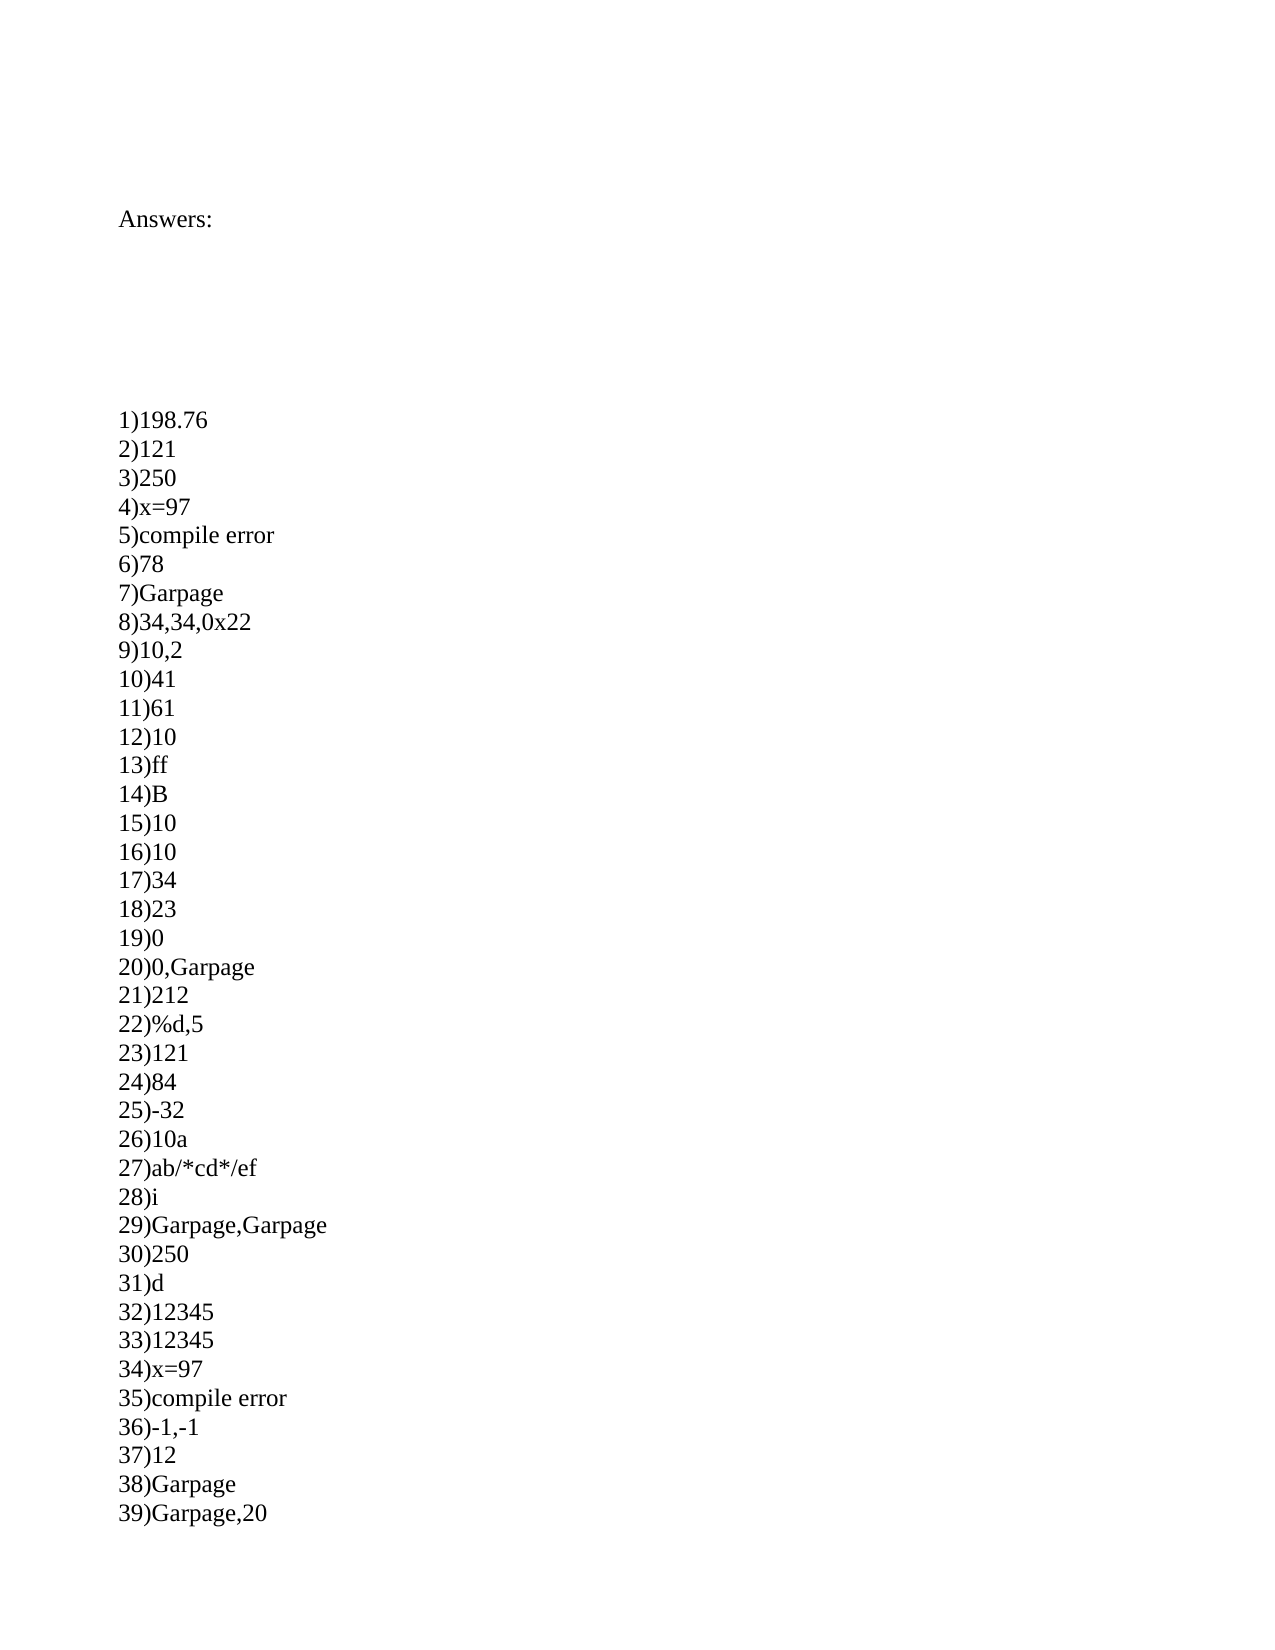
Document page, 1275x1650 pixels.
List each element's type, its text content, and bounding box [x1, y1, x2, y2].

text 13)ff [118, 751, 1157, 779]
text 34)x=97 [118, 1354, 1157, 1383]
text 27)ab/*cd*/ef [118, 1153, 1157, 1182]
text 15)10 [118, 808, 1157, 837]
text 5)compile error [118, 521, 1157, 549]
text 37)12 [118, 1441, 1157, 1469]
text 19)0 [118, 923, 1157, 952]
text 18)23 [118, 894, 1157, 923]
text 4)x=97 [118, 492, 1157, 521]
text 16)10 [118, 837, 1157, 866]
text 25)-32 [118, 1096, 1157, 1124]
text 39)Garpage,20 [118, 1498, 1157, 1527]
text 14)B [118, 779, 1157, 808]
text 35)compile error [118, 1383, 1157, 1412]
text 2)121 [118, 434, 1157, 463]
text 8)34,34,0x22 [118, 607, 1157, 636]
text 1)198.76 [118, 406, 1157, 434]
text 32)12345 [118, 1297, 1157, 1326]
text 20)0,Garpage [118, 952, 1157, 981]
text 21)212 [118, 981, 1157, 1009]
text 33)12345 [118, 1326, 1157, 1354]
text 38)Garpage [118, 1469, 1157, 1498]
text 10)41 [118, 664, 1157, 693]
text 23)121 [118, 1038, 1157, 1067]
text 11)61 [118, 693, 1157, 722]
text 12)10 [118, 722, 1157, 751]
text 28)i [118, 1182, 1157, 1211]
text 24)84 [118, 1067, 1157, 1096]
text 26)10a [118, 1124, 1157, 1153]
text 17)34 [118, 866, 1157, 894]
text 29)Garpage,Garpage [118, 1211, 1157, 1239]
text 31)d [118, 1268, 1157, 1297]
text 9)10,2 [118, 636, 1157, 664]
text 36)-1,-1 [118, 1412, 1157, 1441]
text 3)250 [118, 463, 1157, 492]
text 6)78 [118, 549, 1157, 578]
text 22)%d,5 [118, 1009, 1157, 1038]
text 30)250 [118, 1239, 1157, 1268]
text 7)Garpage [118, 578, 1157, 607]
text Answers: [118, 204, 1157, 233]
